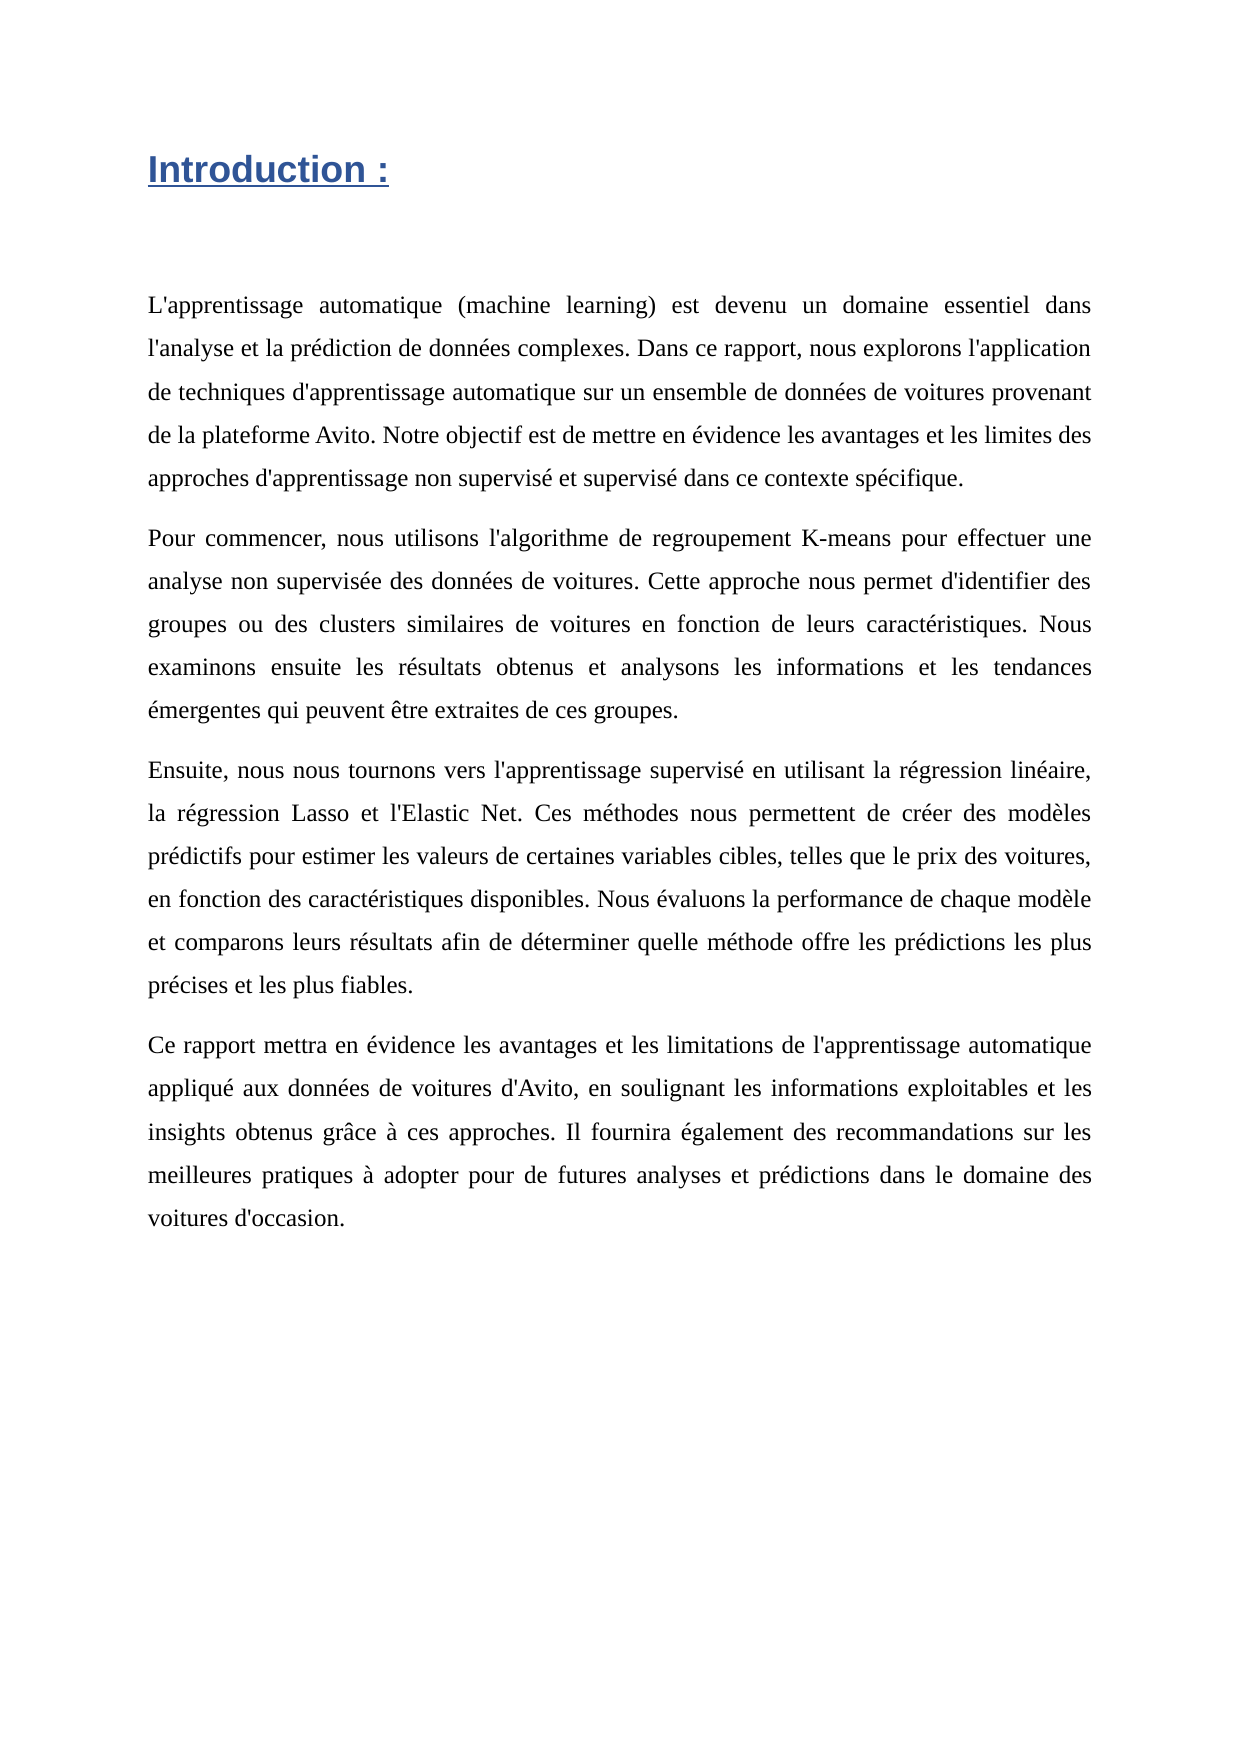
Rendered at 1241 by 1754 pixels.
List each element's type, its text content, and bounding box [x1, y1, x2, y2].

text Ce rapport mettra en évidence les avantages et les limitations de l'apprentissage automatique appliqué aux données de voitures d'Avito, en soulignant les informations exploitables et les insights obtenus grâce à ces approches. Il fournira également des recommandations sur les meilleures pratiques à adopter pour de futures analyses et prédictions dans le domaine des voitures d'occasion. [148, 1030, 1093, 1232]
subtitle Introduction : [148, 148, 1093, 191]
text Pour commencer, nous utilisons l'algorithme de regroupement K-means pour effectuer une analyse non supervisée des données de voitures. Cette approche nous permet d'identifier des groupes ou des clusters similaires de voitures en fonction de leurs caractéristiques. Nous examinons ensuite les résultats obtenus et analysons les informations et les tendances émergentes qui peuvent être extraites de ces groupes. [148, 523, 1093, 724]
text L'apprentissage automatique (machine learning) est devenu un domaine essentiel dans l'analyse et la prédiction de données complexes. Dans ce rapport, nous explorons l'application de techniques d'apprentissage automatique sur un ensemble de données de voitures provenant de la plateforme Avito. Notre objectif est de mettre en évidence les avantages et les limites des approches d'apprentissage non supervisé et supervisé dans ce contexte spécifique. [148, 290, 1093, 492]
text Ensuite, nous nous tournons vers l'apprentissage supervisé en utilisant la régression linéaire, la régression Lasso et l'Elastic Net. Ces méthodes nous permettent de créer des modèles prédictifs pour estimer les valeurs de certaines variables cibles, telles que le prix des voitures, en fonction des caractéristiques disponibles. Nous évaluons la performance de chaque modèle et comparons leurs résultats afin de déterminer quelle méthode offre les prédictions les plus précises et les plus fiables. [148, 755, 1093, 999]
